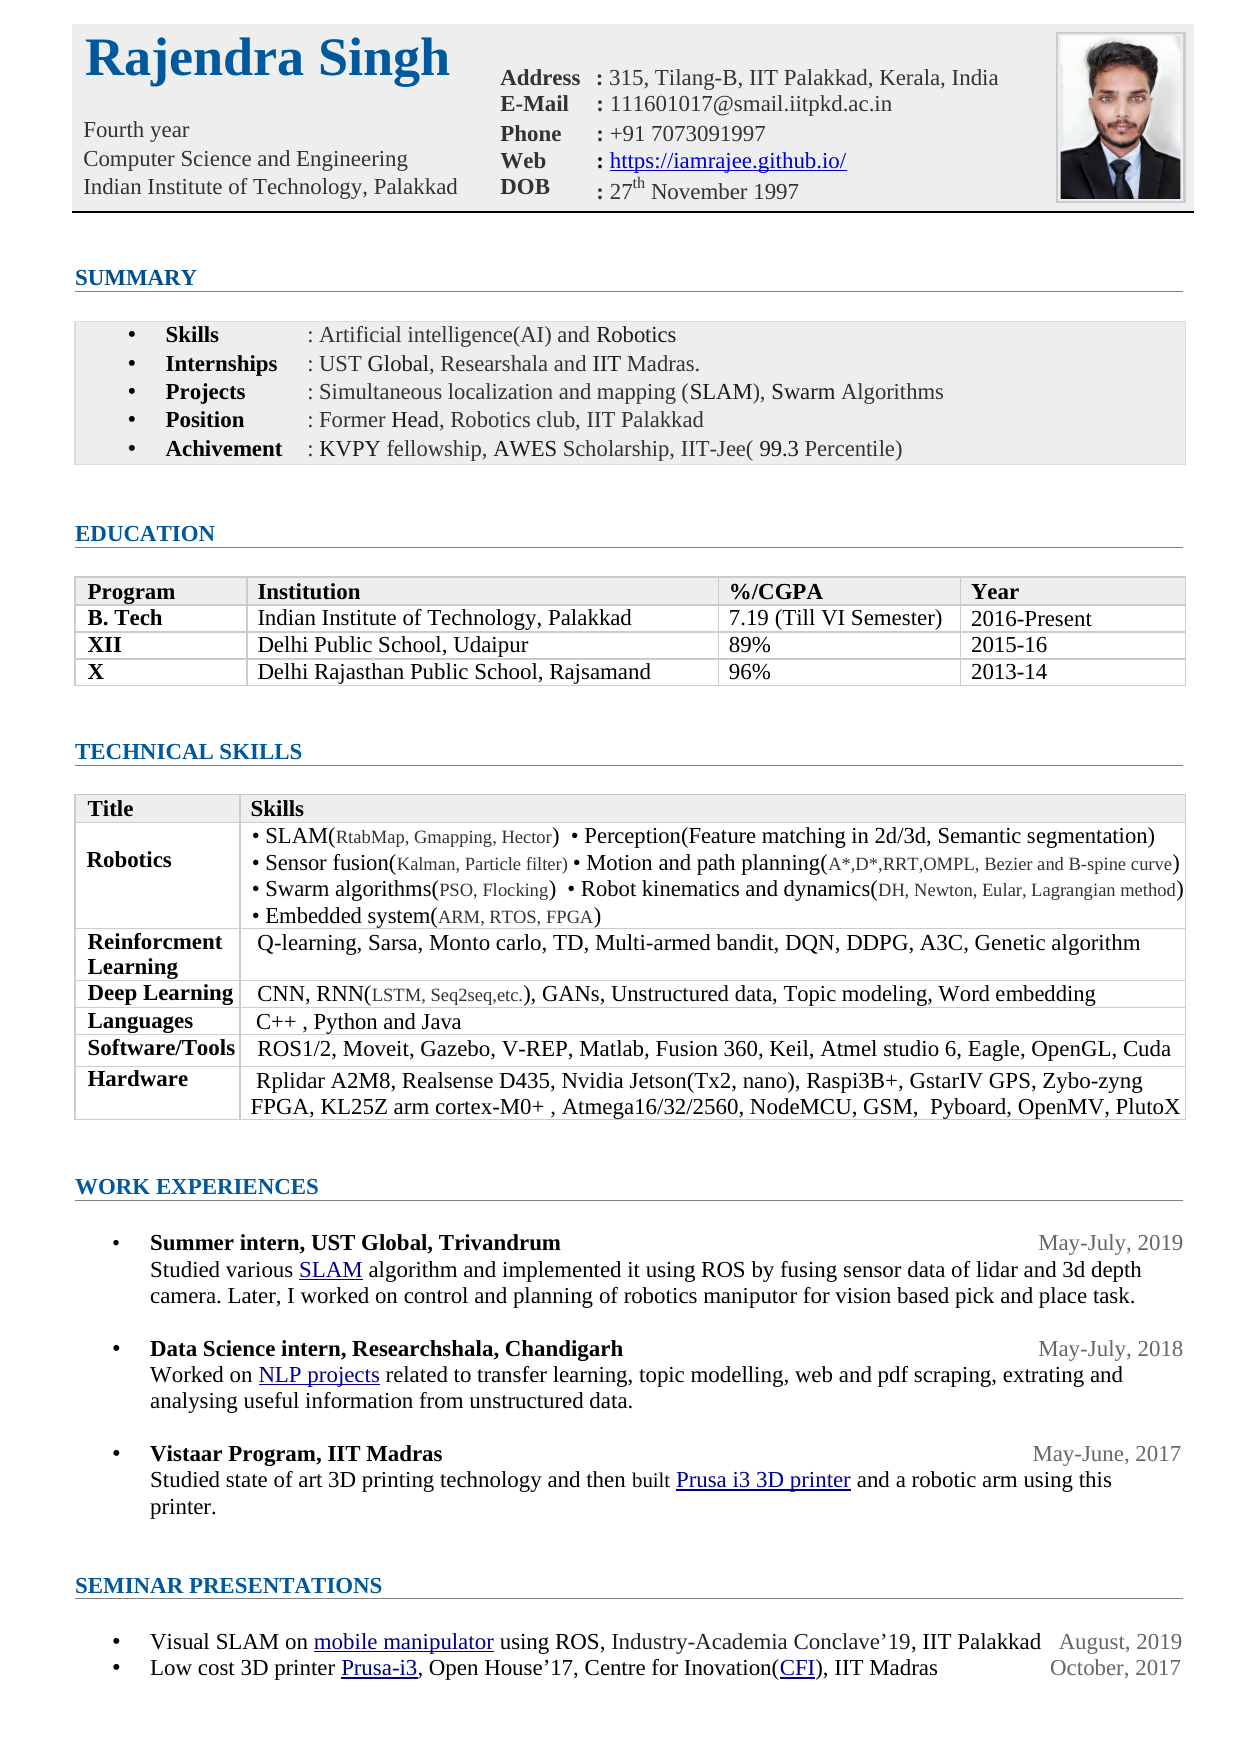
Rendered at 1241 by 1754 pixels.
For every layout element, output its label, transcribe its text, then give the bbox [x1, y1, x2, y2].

table_header Rajendra Singh [72, 24, 500, 90]
text EDUCATION [75, 520, 1183, 547]
table_header Year [961, 578, 1185, 604]
table_cell CNN, RNN(LSTM, Seq2seq,etc.), GANs, Unstructured data, Topic modeling, Word embedding [241, 981, 1185, 1007]
table_cell • SLAM(RtabMap, Gmapping, Hector) • Perception(Feature matching in 2d/3d, Semantic segmentation) • Sensor fusion(Kalman, Particle filter) • Motion and path planning(A*,D*,RRT,OMPL, Bezier and B-spine curve) • Swarm algorithms(PSO, Flocking) • Robot kinematics and dynamics(DH, Newton, Eular, Lagrangian method) • Embedded system(ARM, RTOS, FPGA) [241, 823, 1185, 928]
table_cell Fourth year [72, 90, 500, 147]
table_cell Rplidar A2M8, Realsense D435, Nvidia Jetson(Tx2, nano), Raspi3B+, GstarIV GPS, Zybo-zyng FPGA, KL25Z arm cortex-M0+ , Atmega16/32/2560, NodeMCU, GSM, Pyboard, OpenMV, PlutoX [241, 1067, 1185, 1119]
table_cell Projects [76, 379, 294, 407]
table_cell Robotics [76, 823, 239, 928]
table_header Institution [248, 578, 718, 604]
table_cell Reinforcment Learning [76, 929, 239, 979]
table_cell Achivement [76, 435, 294, 464]
table_cell Indian Institute of Technology, Palakkad [248, 606, 718, 631]
table_header Title [76, 795, 239, 822]
table_cell 2016-Present [961, 606, 1185, 631]
table_cell Languages [76, 1008, 239, 1034]
list Visual SLAM on mobile manipulator using ROS, Industry-Academia Conclave’19, IIT Palakkad August, 2019 [112, 1628, 1183, 1654]
list Studied various SLAM algorithm and implemented it using ROS by fusing sensor data of lidar and 3d depth camera. Later, I worked on control and planning of robotics maniputor for vision based pick and place task. [112, 1256, 1183, 1308]
table_cell ROS1/2, Moveit, Gazebo, V-REP, Matlab, Fusion 360, Keil, Atmel studio 6, Eagle, OpenGL, Cuda [241, 1035, 1185, 1066]
list Studied state of art 3D printing technology and then built Prusa i3 3D printer and a robotic arm using this printer. [112, 1466, 1183, 1519]
table_cell X [76, 660, 246, 685]
list Low cost 3D printer Prusa-i3, Open House’17, Centre for Inovation(CFI), IIT Madras October, 2017 [112, 1654, 1183, 1681]
list Vistaar Program, IIT Madras May-June, 2017 [112, 1440, 1183, 1466]
text SEMINAR PRESENTATIONS [75, 1572, 1183, 1598]
list Summer intern, UST Global, Trivandrum May-July, 2019 [112, 1229, 1183, 1256]
table_cell 96% [719, 660, 960, 685]
table_cell : Former Head, Robotics club, IIT Palakkad [294, 407, 1185, 435]
table_cell 7.19 (Till VI Semester) [719, 606, 960, 631]
text SUMMARY [75, 264, 1183, 291]
table_header Skills [76, 322, 294, 350]
table_cell Q-learning, Sarsa, Monto carlo, TD, Multi-armed bandit, DQN, DDPG, A3C, Genetic algorithm [241, 929, 1185, 979]
table_cell Deep Learning [76, 981, 239, 1007]
table_cell 2013-14 [961, 660, 1185, 685]
table_cell Position [76, 407, 294, 435]
text WORK EXPERIENCES [75, 1173, 1183, 1200]
table_cell Delhi Public School, Udaipur [248, 633, 718, 658]
table_cell : KVPY fellowship, AWES Scholarship, IIT-Jee( 99.3 Percentile) [294, 435, 1185, 464]
table_cell 89% [719, 633, 960, 658]
table_header Program [76, 578, 246, 604]
table_cell Indian Institute of Technology, Palakkad [72, 173, 500, 211]
table_cell C++ , Python and Java [241, 1008, 1185, 1034]
table_header : Artificial intelligence(AI) and Robotics [294, 322, 1185, 350]
table_cell : https://iamrajee.github.io/ [590, 147, 1056, 173]
table_cell B. Tech [76, 606, 246, 631]
table_cell 2015-16 [961, 633, 1185, 658]
table_header Skills [241, 795, 1185, 822]
table_cell : Simultaneous localization and mapping (SLAM), Swarm Algorithms [294, 379, 1185, 407]
table_cell DOB [500, 173, 590, 211]
table_cell XII [76, 633, 246, 658]
list Data Science intern, Researchshala, Chandigarh May-July, 2018 [112, 1335, 1183, 1361]
table_cell Internships [76, 350, 294, 379]
table_header : 315, Tilang-B, IIT Palakkad, Kerala, India [590, 24, 1194, 90]
table_cell : 111601017@smail.iitpkd.ac.in : +91 7073091997 [590, 90, 1056, 147]
table_cell Hardware [76, 1067, 239, 1119]
table_cell Computer Science and Engineering [72, 147, 500, 173]
table_header Address [500, 24, 590, 90]
table_cell Software/Tools [76, 1035, 239, 1066]
table_cell : 27th November 1997 [590, 173, 1194, 211]
picture [1060, 36, 1181, 199]
table_cell Delhi Rajasthan Public School, Rajsamand [248, 660, 718, 685]
text TECHNICAL SKILLS [75, 738, 1183, 765]
table_header %/CGPA [719, 578, 960, 604]
table_cell E-Mail Phone [500, 90, 590, 147]
table_cell : UST Global, Researshala and IIT Madras. [294, 350, 1185, 379]
list Worked on NLP projects related to transfer learning, topic modelling, web and pdf scraping, extrating and analysing useful information from unstructured data. [112, 1361, 1183, 1414]
table_cell Web [500, 147, 590, 173]
